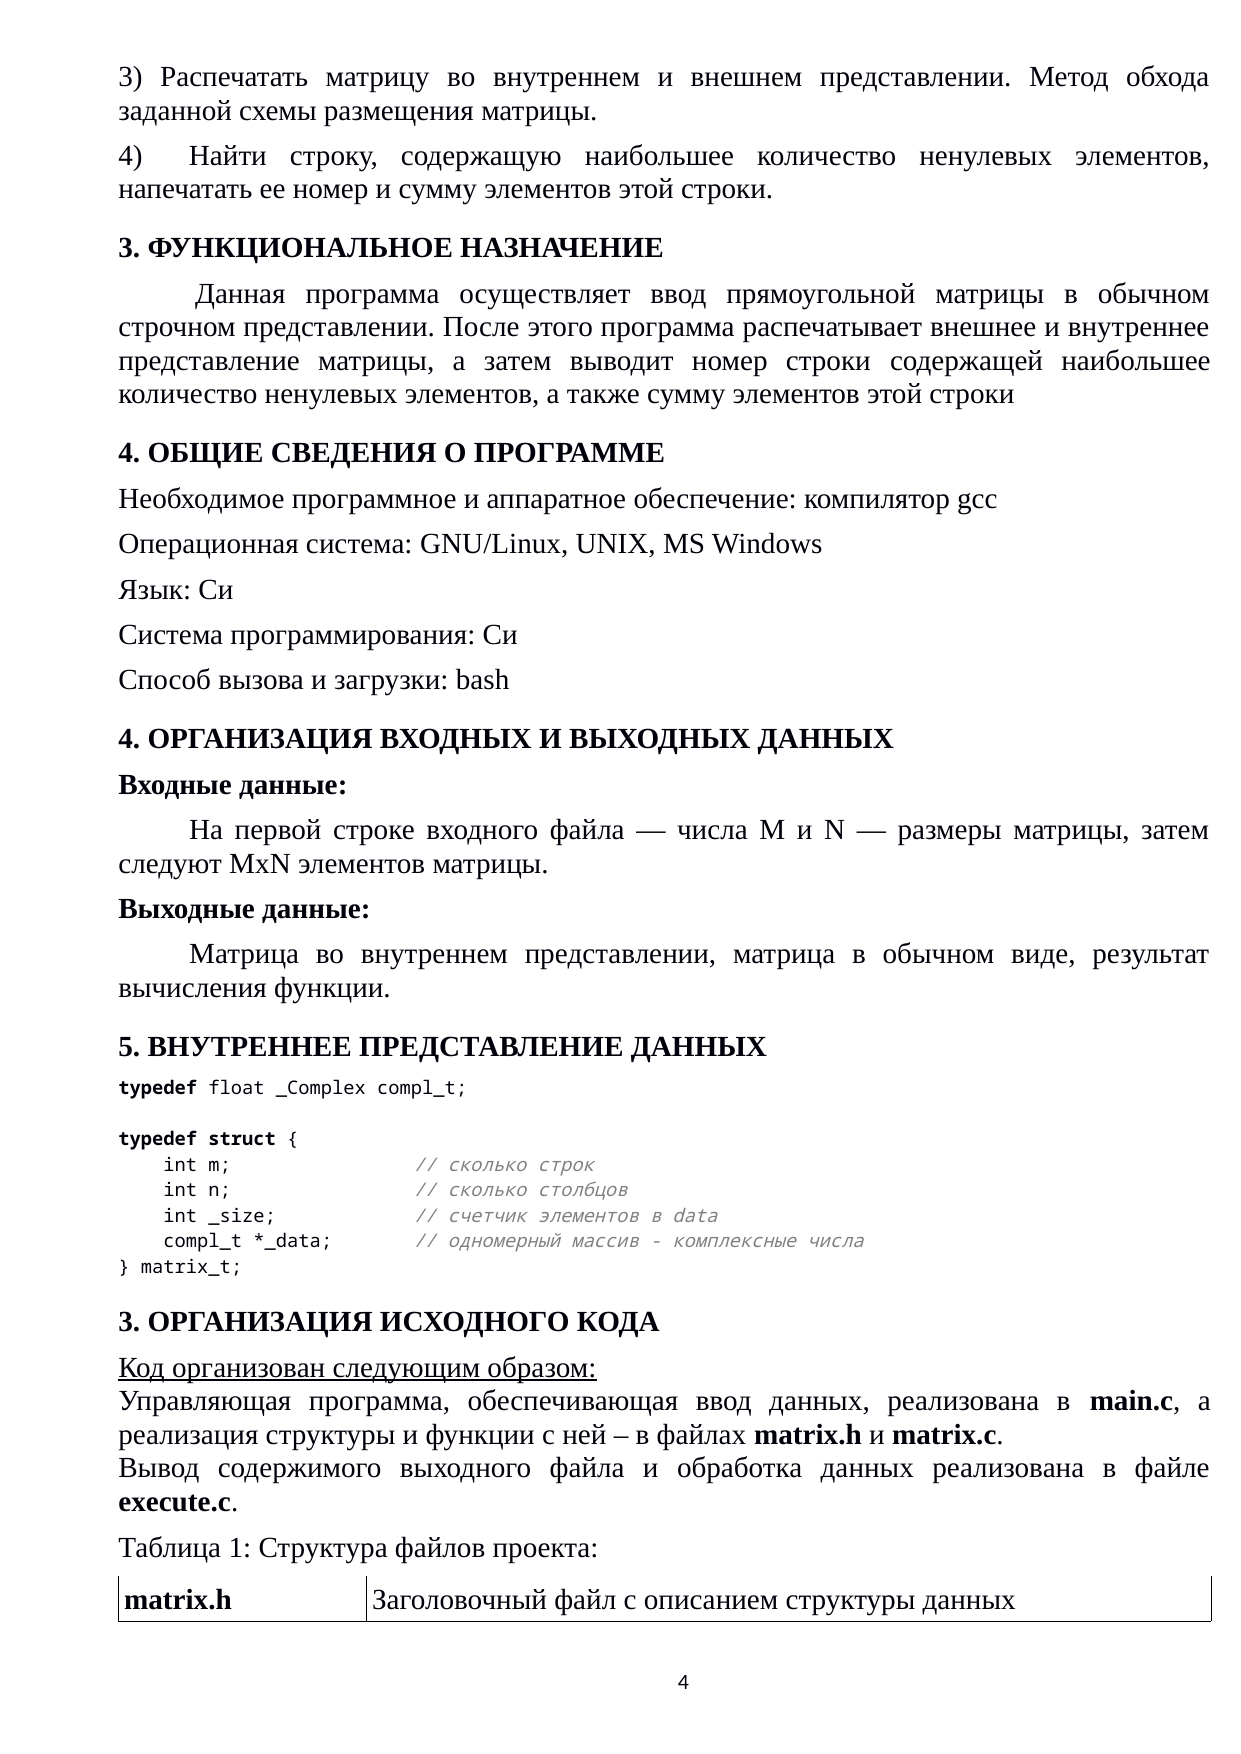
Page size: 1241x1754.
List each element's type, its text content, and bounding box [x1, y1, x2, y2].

text Язык: Си [118, 572, 1211, 605]
text 3) Распечатать матрицу во внутреннем и внешнем представлении. Метод обхода заданной схемы размещения матрицы. [118, 59, 1211, 126]
text Матрица во внутреннем представлении, матрица в обычном виде, результат вычисления функции. [118, 937, 1211, 1004]
subtitle 3. Функциональное назначение [118, 230, 1211, 263]
text int _size; // счетчик элементов в data [118, 1202, 1211, 1228]
text Выходные данные: [118, 891, 1211, 925]
text Операционная система: GNU/Linux, UNIX, MS Windows [118, 527, 1211, 560]
text compl_t *_data; // одномерный массив - комплексные числа [118, 1228, 1211, 1253]
text Способ вызова и загрузки: bash [118, 662, 1211, 696]
text 4) Найти строку, содержащую наибольшее количество ненулевых элементов, напечатать ее номер и сумму элементов этой строки. [118, 138, 1211, 205]
text } matrix_t; [118, 1253, 1211, 1279]
subtitle 4. организация входных и выходных данных [118, 721, 1211, 754]
text Система программирования: Си [118, 617, 1211, 651]
text Управляющая программа, обеспечивающая ввод данных, реализована в main.c, а реализация структуры и функции с ней – в файлах matrix.h и matrix.c. [118, 1383, 1211, 1451]
text Код организован следующим образом: [118, 1350, 1211, 1383]
text int m; // сколько строк [118, 1151, 1211, 1177]
text На первой строке входного файла — числа M и N — размеры матрицы, затем следуют MxN элементов матрицы. [118, 812, 1211, 879]
subtitle 4. Общие сведения о программе [118, 435, 1211, 469]
text Вывод содержимого выходного файла и обработка данных реализована в файле execute.c. [118, 1451, 1211, 1518]
text Данная программа осуществляет ввод прямоугольной матрицы в обычном строчном представлении. После этого программа распечатывает внешнее и внутреннее представление матрицы, а затем выводит номер строки содержащей наибольшее количество ненулевых элементов, а также сумму элементов этой строки [118, 276, 1211, 410]
text int n; // сколько столбцов [118, 1177, 1211, 1202]
text Таблица 1: Структура файлов проекта: [118, 1530, 1211, 1564]
text typedef float _Complex compl_t; [118, 1075, 1211, 1100]
subtitle 3. Организация исходного кода [118, 1304, 1211, 1337]
subtitle 5. Внутреннее представление данных [118, 1029, 1211, 1062]
text Необходимое программное и аппаратное обеспечение: компилятор gcc [118, 481, 1211, 515]
table_header Заголовочный файл с описанием структуры данных [367, 1576, 1211, 1621]
text typedef struct { [118, 1126, 1211, 1151]
table_header matrix.h [119, 1576, 366, 1621]
text Входные данные: [118, 767, 1211, 801]
